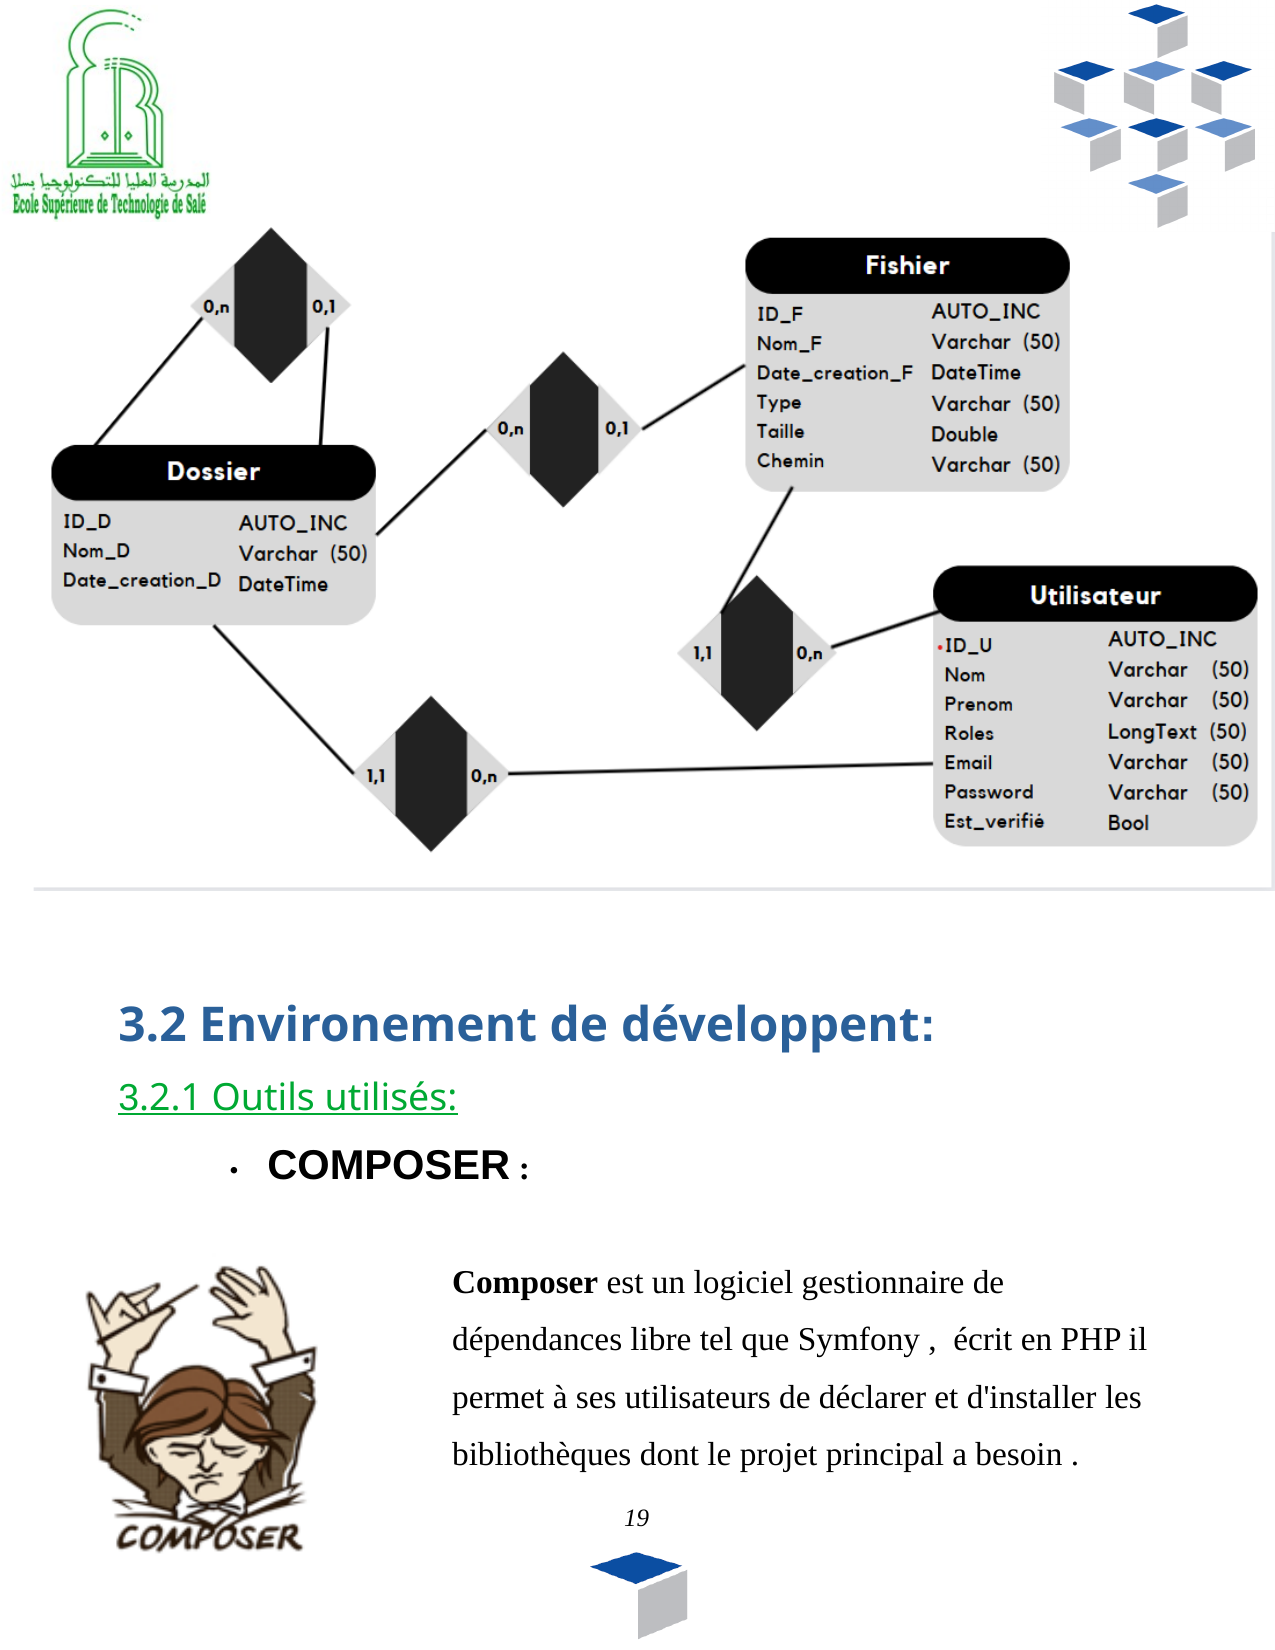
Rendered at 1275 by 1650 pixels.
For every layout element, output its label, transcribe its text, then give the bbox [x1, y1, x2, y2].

picture [577, 1546, 714, 1643]
text 3.2 Environement de développent: [118, 986, 1157, 1055]
text Composer est un logiciel gestionnaire de dépendances libre tel que Symfony , écrit en PHP il permet à ses utilisateurs de déclarer et d'installer les bibliothèques dont le projet principal a besoin . [378, 1262, 1157, 1473]
text 3.2.1 Outils utilisés: [118, 1055, 1157, 1124]
picture [1, 0, 1275, 891]
list COMPOSER : [229, 1124, 1157, 1262]
picture [30, 1238, 378, 1568]
